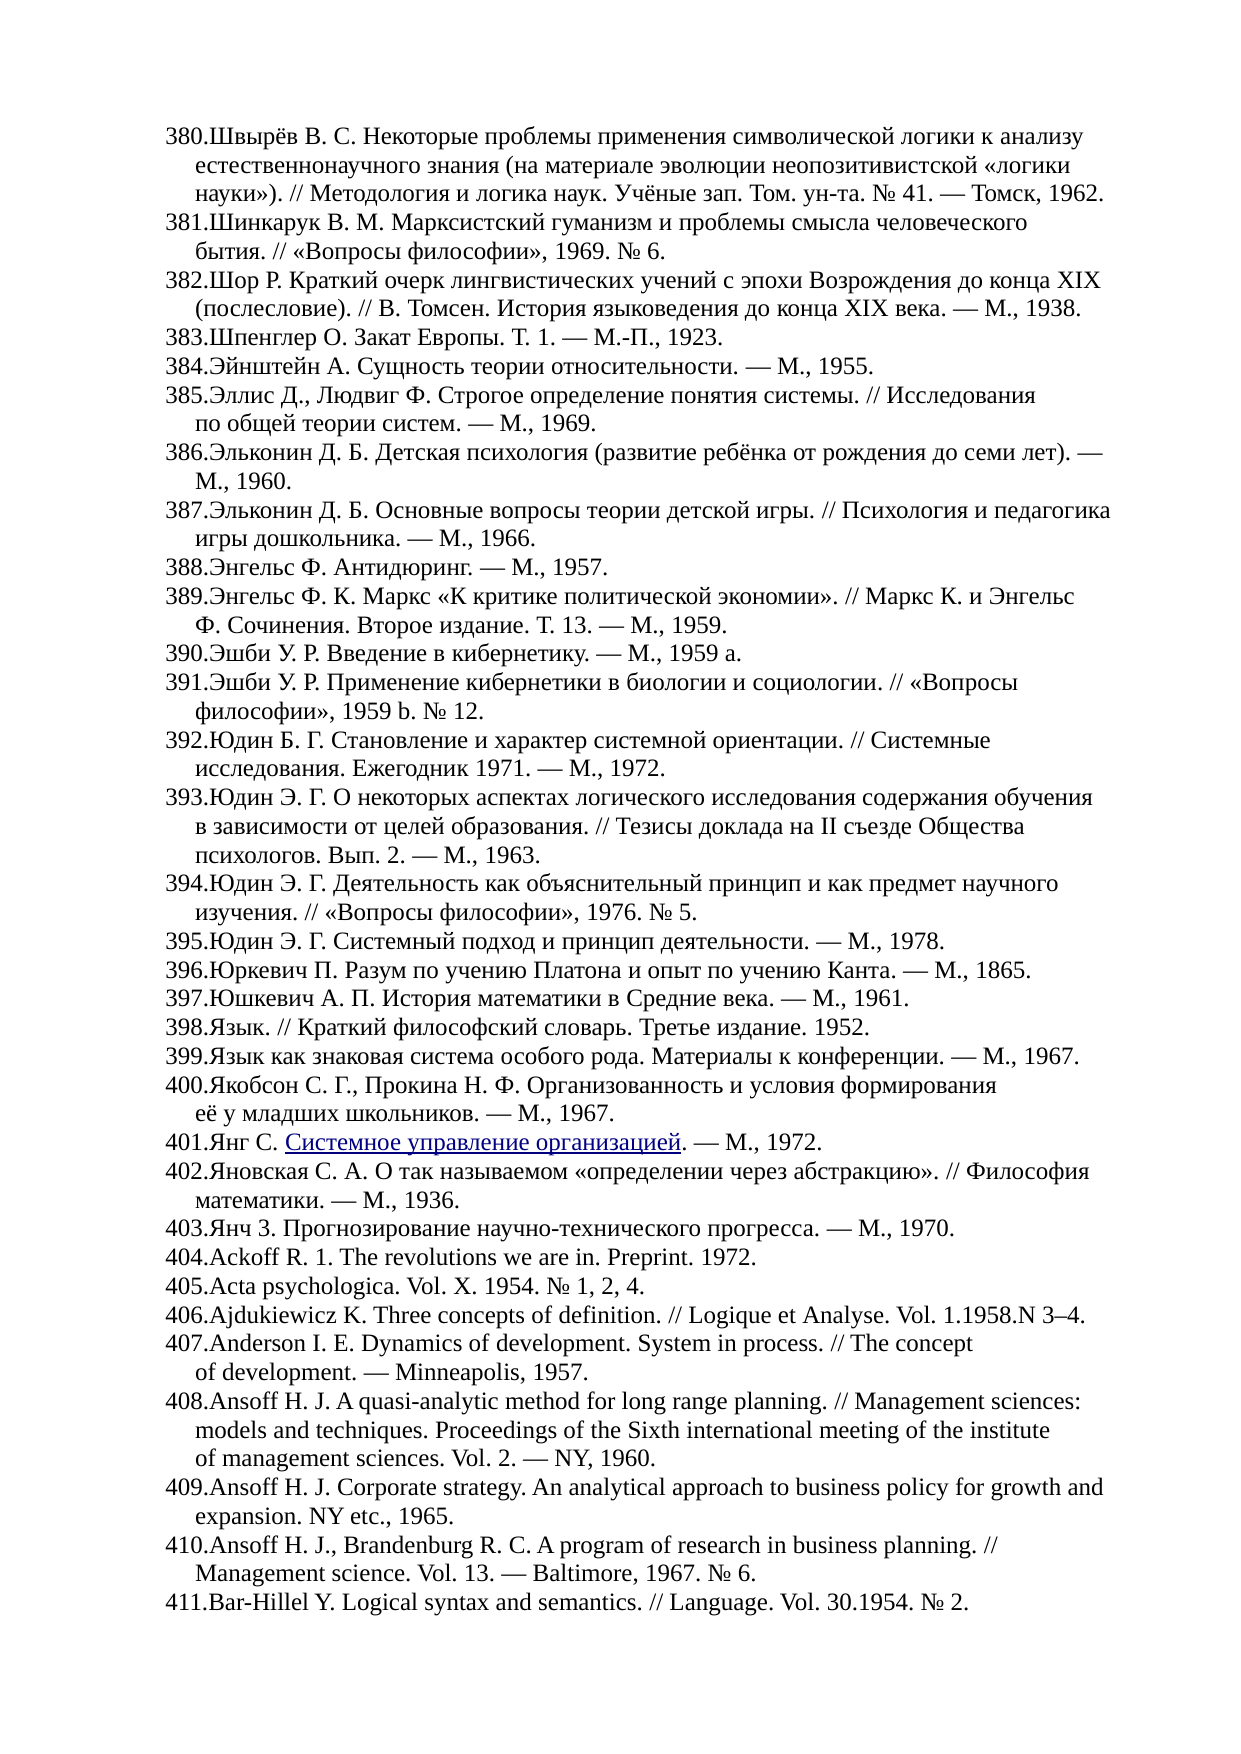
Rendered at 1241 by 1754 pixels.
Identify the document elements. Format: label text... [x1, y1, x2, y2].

table_header I. Работы Г. П. Щедровицкого 1957 a* Щедровицкий Г. П. «Языковое мышление» и его анализ. // Вопросы языкознания. 1957. № 1. (С. 449–465 наст. изд.). b Щедровицкий Г. П., Алексеев Н. Г. О возможных путях исследования мышления как деятельности. // Докл. АПН РСФСР. 1957. № 3; 1958. № 1,4; 1959. № 1,2, 4; 1960. № 2,4, 5,6; 1961. № 4,5; 1962. № 2–6. 1958 a* Щедровицкий Г. П. О некоторых моментах в развитии понятий. // «Вопросы философии», 1958. № 6. (С. 577–589 наст. изд.). b* Щедровицкий Г. П. О строении атрибутивного знания. Сообщения I–VI. // Докл. АПН РСФСР. 1958. № 1,4; 1959. № 1,2, 4; 1960. № 6. (С. 590–630 наст. изд.). 1959 Щедровицкий Г. П., Ладенко И. С. О некоторых принципах генетического исследования мышления. // Тезисы доклада на I съезде Общества психологов. Вып. 1. — М., 1959. 1960 a* Щедровицкий Г. П. К анализу процессов решения задач. // Докл. АПН РСФСР. 1960. № 5. (С. 667–672 наст. изд.). b Щедровицкий Г. П. Опыт анализа сложного рассуждения, содержащего решение математической задачи. (На правах рукописи). — М., 1960. c* Щедровицкий Г. П. и другие. Принцип «параллелизма формы и содержания мышления» и его значение для традиционных логических и психологических исследований. Сообщ. I–IV. // Докл. АПН РСФСР. 1960. № 2,4; 1961. № 4,5. (С. 1–33 наст. изд.). 1961 a Щедровицкий Г. П. О взаимоотношении формальной логики и неопозитивистской «логики науки». // Диалектический материализм и современный позитивизм. — М., 1961. b Щедровицкий Г. П. Технология мышления. // Известия. 1961. № 234. 1962 a* Щедровицкий Г. П. О различии исходных понятий «формальной» и «содержательной» логик. // Методология и логика наук. Учёные зап. Том. ун-та. № 41. — Томск, 1962. (С. 34–49 наст. изд.). b Щедровицкий Г. П. Усвоение мышления и проблемы творческой активности учащихся // О психологических особенностях творческой активности учащихся. Тезисы доклада на межвуз. конф. — М., 1962. с Щедровнцкий Г. П., Якобсон С. Г. К анализу процессов решения простых арифметических задач. Сообщения I–V. // Докл. АПН РСФСР. 1962. № 2–6. 1963 a Щедровицкий Г. П. О месте логики в психолого-педагогических исследованиях. // Тезисы доклада на II съезде Общества психологов. Вып. 2. — М., 1963. b Щедровицкий Г. П. К методологии педагогического исследования игры. // Материалы к симпозиуму. Ротапринт (Библиотека имени В. И. Ленина). — М., 1963. c* Щедровицкий Г. П. Методологические замечания к проблеме происхождения языка. // Науч. докл. высшей школы. Филологические науки. 1963. № 2. (С. 299–316 наст. изд.). d Якобсон С. Г., Щедровицкий Г. П. Логико-психологический анализ способов решения простых арифметических задач. // Тезисы доклада на II съезде Общества психологов. Вып. 2. — М., 1963. 1964 a* Щедровицкий Г. П. Проблемы методологии системного исследования. — М., 1964. (С. 155–196 наст. изд.). b* Щедровицкий Г. П. Игра и «детское общество». // Дошкольное воспитание. 1964. № 4. (С. 673–681 наст. изд.). c* Щедровицкий Г. П. О принципах анализа объективной структуры мыслительной деятельности на основе понятий содержательно-генетической логики. // Вопросы психологии. 1964. № 2. (С. 466–473 наст. изд.). d Щедровицкий Г. П. Место логических и психологических методов в педагогической науке. // «Вопросы философии», 1964. № 7. е Щедровицкий Г. П. О необходимости типологических исследований в психологии и педагогике. // Вопросы активизации мышления и творческой деятельности учащихся. Тезисы доклада на межвуз. конф. — М., 1964. f Щедровицкий Г. П. К характеристике критериев интеллектуального развития ребёнка. // Вопросы психологии. Тезисы доклада на респ. психол. конф. — Киев, 1964. g Щедровицкий Г. П., Костеловский В. А. К анализу средств и процессов познания пространственной формы. Сообщения I–II. // Новые исследования в педагогических науках. Вып. 2,4. — М., 1964–1965. h* Щедровицкий Г. П., Садовский В. Н. К характеристике основных направлений исследования знака в логике; психологии и языкознании. Сообщения I — III. // Новые исследования в педагогических науках, Вып. 2,4, 5. — М., 1964–1965. (С. 515–539 наст. изд.). i Щедровицкий Г. П., Юдин Э. Г. О применении понятия управления в психологических и педагогических исследованиях. // Вопросы активизации мышления и творческой деятельности учащихся. Тезисы доклада на межвуз. конф. — М., 1964. j Щедровицкий Г. П., Якобсон С. Г. Сравнительный логико-психологический анализ способов решения арифметических задач (на укр. языке). // Радяньска школа. 1964. № 6. 1965 a Щедровицкий Г. П. К характеристике наиболее абстрактных направлений методологии структурно-системных исследований. // Проблемы исследования систем и структур. — М., 1965. b Щедровицкий Г. П. Методологические замечания к проблеме типологической классификации языков. // Лингвистическая типология и восточные языки. — М., 1965. c Щедровицкий Г. П. Исследование мышления детей на материале решений простых арифметических задач. // Развитие познавательных и волевых процессов у дошкольников. — М., 1965. d Щедровицкий Г. П. О принципах классификации наиболее абстрактных направлений методологии системно-структурных исследований. // Проблемы исследования систем и структур. — М., 1965. e Лефевр В. А., Щедровицкий Г. П., Юдин Э. Г. «Естественное» и «искусственное» в семиотических системах. // Проблемы исследования систем и структур. Материалы к конференции. — М., 1965. f* Генисаретский О. И., Щедровицкий Г. П. Методологическая картина дизайна. // Программа научн. иссл. лаб. общетеор. иссл. отдела теории и методов худ. констр. ВНИИТЭ. Архив ВНИИТЭ. — М., 1965 (см. Теоретические и методологические исследования в дизайне. Избранные материалы. Ч. I. Труды ВНИИТЭ. Техн. эстетика. Вып. 61. — М., 1990). (С. 317–328 наст. изд.). g* Генисаретский О. И., Щедровицкий Г. П. Дизайн: проблемы исследований. // Программа научн. иссл. лаб. общетеор. иссл. отдела теории и методов худ. констр. ВНИИТЭ. Архив ВНИИТЭ. — М., 1965 (см. Теоретические и методологические исследования в дизайне. Избранные материалы. Ч. I. Труды ВНИИТЭ. Техн. эстетика. Вып. 61. — М., 1990). (С. 329–333 наст. изд.). 1966 a* Щедровицкий Г. П. Об исходных принципах анализа проблемы обучения и развития в рамках теории деятельности. // Обучение и развитие. Материалы к симпозиуму. — М., 1966. (С. 197–227 наст. изд). b* Щедровицкий Г. П. Методологические замечания к педагогическому исследованию игры. // Психология и педагогика игры дошкольника. — М., 1966. (С. 687–715 наст. изд.). c* Щедровицкий Г. П. Заметки о мышлении по схемам двойного знания. // Материалы к симпозиуму по логике науки. — Киев, 1966. (С. 474–476 наст. изд.). d Щедровицкий Г. П. «Естественное» и «искусственное» в развитии речи языка. // Основные проблемы эволюции языка. Материалы Всесоюз. конф. по общ. языкознанию. Ч. 1. Самарканд, 1966. e Щедровицкий Г. П. К анализу исходных принципов и понятий формальной логики. // Философ, иссл.: Труды Болгар, акад. наук. 1966. f Щедровицкий Г. П. О логическом смысле проблемы лингвистических универсалий. // Конф. по проблемам изучения универсальных и ареальных свойств языков. Тезисы доклада — М., 1966. g* Щедровицкий Г. П. О различных планах изучения моделей и моделирования. // Метод моделирования в естествознании. — Тарту, 1966. (С. 631–633 назд. изд.). h* Щедровицкий Г. П. Надежина Р. Г. Развитие детей и проблемы нравственного воспитания. // Обучение и развитие. Материалы к симпозиуму. — М., 1966. (С. 682–686 наст. изд.). i* Щедровицкий Г. П., Юдин Э. Г. Педагогика и социология. Сообщение 1. // Новые исследования в педагогических науках. Вып. 7. — М., 1966. (С. 342–349 наст. изд.). j Shchedrovitzky G. P. Methodological problem; of system research. // General Systems. 1966. Vol. XI. (Перевод работы 1964 a). k Лефевр В. А., Щедровицкий Г. П., Юдин З. Г. Анализ связей управления в социальных структурах и деятельности. (Место публикации не установлено). 1966. i* Щедровицкий Г. П. Дизайн и его наука: «художественное конструирование» — сегодня, а что дальше? // Научный отчёт по теме 0047 [1]. ВНИИТЭ. — М., 1966 (см. Теоретические и методологические исследования в дизайне. Избранные материалы. Ч. I. Труды ВНИИТЭ. Техн. эстетика. Вып. 61. — М., 1990). (С. 334–341 наст. изд.). 1967 a Щедровицкий Г. П. О методе семиотического исследования знаковых систем. // Семиотика и восточные языки. — М., 1967. b* Щедровицкий Г. П. О специфических характеристиках логико-методологического исследования науки. // Проблемы исследования структуры науки. — Новосибирск, 1967. (С 350–359 наст. изд.). c* Щедровицкий Г. П. Что значит рассматривать язык как знаковую систему? // Материалы к конференции «Язык как знаковая система особого рода». — М., 1967. (С. 540–544 наст. изд.). d Щедровицкий Г. П., Дубровский В. Я. Научное исследование в системе «методологической работы». // Проблемы исследования структуры науки. — Новосибирск, 1967. e Щедровицкий Г. П., Розин В. М. Концепция лингвистической относительности Б. Л. Уорфа и проблемы исследования «языкового мышления». // Семиотика и восточные языки М., 1967. f Schedrovitsky G. P. Concerning the analysis of initial hriniciples and conceptions of formal logic. // Systematics. Vol. 5.1967. № 2. (Перевод работы 1966 е). g* Лефевр В. А., Щедровицкий Г. П., Юдин 3. Г. «Естественное» и «искусственное» в семиотических системах. // Семиотика и восточные языки. — М., 1967. (С. 50–56 наст. из/].). 1968 a Щедровицкий Г. П. Система педагогических исследований (методологический анализ). // Педагогика и логика. — М., 1968. b Щедровицкий Г. П. К анализу структуры, оснований и метода эвристики. // IV Всесоюз. симпозиум по кибернетике. Материалы симпозиума. Тбилиси, 1968. с Щедровицкий Г. П. Модели новых фактов для логики. // «Вопросы философии», 1968. № 4. d Schedrovitsky G. P. Concerning the analysis of initial hriniciples and conceptions of formal logic. // General Systems. Vol. XIII. 1 968. (Перевод работы 1966 е). е Scedrovickij G. P. Methodologische Bemerkungen zum Problem einer typologischen Klassifikation der Sprachen. // Linguistics. 1968. № 42. (Перевод работы 1965 b). f* Щедровицкий Г. П. Лингвистика, психолингвистика, теория деятельности. // Теория речевой деятельности. — М., 1968. (С. 360–366 наст. изд.). 1969 a* Щедровицкий Г. П. Проблема объекта в системном проектировании. // Вторая Всесоюз. конференция по технической кибернетике. Тезисы доклада — М., 1969. (С. 399–400 наст. изд.). b Щедровицкий Г. П. Методологический смысл проблемы лингвистических универсалий. // Языковые универсалии и лингвистическая типология. — М., 1969. 1970 Щедровицкий Г. П. О системе педагогических исследований (методологический анализ). // Оптимизация процессов обучения в высшей и средней школе. Душанбе, 1970. 1971 a Щедровицкий Г. П. Значения как конструктивные компоненты знака. // Вопросы семантики. Тезисы доклада — М., 1971. b Щедровицкий Г. П. Человек и деятельность в инженерно-психологических исследованиях. // Проблемы инженерной психологии. Вып. 1. — М., 1971. с Щедровицкий Г. П. Понимание как компонента исследования знака. // Вопросы семантики. Тезисы доклада — М., 1971. d Щедровицкий Г. П. О типах знаний, получаемых при описании сложного объекта, объединяющего «парадигматику» и «синтагматику». // Актуальные проблемы лексикологии. Докл. лингвист, конф. Ч. 1. Томск. 1971. e Щедровицкий Г. П. «Логическое» и «лингвистическое» в знаках (к характеристик е материал а терминологической работы). // Семиотические проблемы языков науки, терминологии и информатики. Ч. 1. — М., 1971. f Щедровицкий Г. П. К проблеме существования терминов в тексте и в парадигматических системах. // Семиотические проблемы языков науки, терминологии и информатики. Ч. 2. — М., 1971. g Щедровицкий Г. П. Значения и знания. // Актуальные проблемы лексикологии. Тезисы доклада Ч. 2. — Новосибирск, 1971. h Щедровицкий Г. П. Деятельность и понятие деятельности. // Материалы IV Всесоюз. съезда Общества психологов. Тбилиси, 1971. i Schedrovitsky G. P. Configuration as a method of construction of complex knowledge. // Systematics. Vol. 8.1971. № 4. j Щедровицкий Г. П. Проблема соотношения логических и психологических исследований мышления в истории советской психологии. // Материалы IV Всесоюз. съезда Общества психологов. Тбилиси, 1971. 1972 a Щедровицкий Г. П. Цели и продукты терминологической работы (методологические заметки о процессах становления терминологической деятельности). // Актуальные проблемы лексикологии. — Новосибирск, 1972. b Stschedrowitzky G. P. Die Struktur des Zeichens: Sinn und Bedeutung. // Ideen des exakten Wissens. Wissenschaft und Technik in der Sowjetunion. 1972. № 12. 1973 a* Щедровицкий Г. П. Системно-структурный подход в анализе и описании эволюции мышления. // Мышление и общение. Материалы Всесоюз. симпозиума. Алма-Ата, 1973. (С. 477–480 наст. изд.). b Щедровицкий Г. П. Структура знака: смыслы и значения. // Проблемы лексикологии. — Минск, 1973. c Щедровицкий Г. П., Дубровский В. Я. Проблема объекта в системном проектировании. // Методология исследования проектной деятельности. Тез. сообщ. Всесоюз. науч. конф. «Автоматизация проектирования как комплексная проблема совершенствования проектного дела в стране». Сб. 2. — М., 1973. d Щедрювицкий Г. П., Надежина Р. Г. О двух типах отношений руководств а в групповой деятельности детей. // Вопросы психологии. 1973. № 5. е Щедровицкий Г. П., Якобсон С. Г. Заметки к определению понятий «мышление» и «понимание». // Мышление и общение. Материалы Всесоюз. симпоз. Алма-Ата, 1973. 1974 a* Щедровицкий Г. П. Смысл и значение. // Проблемы семантики. — М., 1974. (С. 545–576 наст. изд.). b* Щедровицкий Г. П. Системное движение и перспективы развития системно-структурной методологии. Обнинск, 1974. (С. 57–88 наст. изд). с* Щедровицкий Г. П. Два понятия системы. // Труды XIII Межд. Конгресса по истории науки и техники. Т. 1а. — М., 1974. (С. 228–232 наст. изд). d Щедровицкий Г. П. Коммуникация, деятельность, рефлексия. // Исследование речемыслительной деятельности. Алма-Ата, 1974. e Щедровицкий ГЛ. Логико-психологический анализ процедур и способов решения простых арифметических задач. // Психолого-педагогические проблемы обучения и развития. Душанбе, 1974. 1975 a* Щедровицкий Г. П. Автоматизация проектирования и задачи развития проектировочной деятельности. // Разработка и внедрение автоматизированных систем в проектировании (теория и методология). — М., 1975. (С. 401–436 наст. изд.). b* Щедровицкий Г. П. Проблема исторического развития мышления. // Генетические и социальные проблемы интеллектуальной деятельности. Алма-Ата, 1975. (С. 496–514 наст. изд.). а* Щедровицкий Г. П. Исходные представления и категориальные средства теории деятельности (Приложение I к 1975 а’). (С. 233–280 наст. изд.). а* Щедровицкий Г. П. Общая идея метода восхождения от абстрактного к конкретному (Приложение II к 1975 а’). e* Щедровицкий Г. П. Категории «процесс — механизм» в контексте исследования развития (Приложение III к 1975 а»). f* Щедровицкий Г. П. Генетическое восхождение (Приложение IV к 1975 а’). 1976 Щедровицкий Г. П. Проблемы построения системной теории сложного «популятивного» объекта. // Системные исследования. Ежегодник 1975. — М., 1976. 1977 a Щедровицкий Г. П., Щедровицкий П. Г. Проблематизация и проблемы в процессах программирования решения задач. // Логика научного поиска. Тезисы доклада Свердловск, 1977. 1978 a Щедровицкий Г. П. Методологический подход как средство объединения знаний из разных научных предметов. // Методологические аспекты взаимодействия общественных, естественных и технических наук. Тез докл. М. — Обниск, 1978. b Аросьев Д. Л., Астахов В. И., Щедровицкий Г. П. Средства и методы проектирования годичного цикла спортивной подготовки. Макет учебно-деловой игры. // Отчёт КНГ МОГИФК по теме № 05–139–21.1978. 1979 a Щедровицкий Г. П. Комплексная организация научно-исследовательских работ как социотехническая систем а. // Комплексный подход к научному поиску: проблемы и перспективы. Ч. 2. — Свердловск, 1979. b Поливанова С. Б., Щедровицкий Г. П. Методологическая организация мышления и деятельности как условие и средство комплексной организации НИР. // Комплексный подход к научному поиску: Проблемы и перспективы. Ч. 2. — Свердловск, 1979. 1981 a* Щедровицкий Г. П. Принципы и общая схема методологической организации системно-структурных исследований и разработок. // Системные исследования: Методологические проблемы. Ежегодник 1981. — М., 1981. (С. 88–114 наст. изд.). b Щедровицкий Г. П. О двух способах структурно-системного представления объектов. // Машинные методы обнаружения закономерностей. Рига, 1981. 1982 Shchedrovitsky C. P. Methodological organization of systems-structural research and development: principles and general scheme. // General Systems. Vol. XXVII. 1982. (Перевод работы 1981 a*). 1983 a Щедровицкий Г. П. Организационно-деятельностная игра как новая форма организации коллективной мыследеятельности. // Методы исследования, диагностики и развития международных трудовых коллективов. — М., 1983. b Щедровицкий Г. П. Системо-деятельностный подход в анализе и оценке места и функций естественнонаучных картин мира в современном мировоззрении. // Научная картина мира как компонент современного мировоззрения. Материалы симпозиума. М. — Обнинск, 1983. с* Щедровицкий Г. П., Котельников С. И. Организационно-деятельностная игра как новая форма организации и метод развития коллективной мыследеятельности. // Нововведения в организациях. Труды семинара. ВНИИ системных исследований. — М., 1983. (С. 115–142 наст. изд.). 1984 Щедровицкий Г. П. Синтез знаний: проблемы и методы. // На пути к теории научного знания. — М., 1984. (С. 634–666 наст. изд.). 1985 a Ойзерман М. Т., Рац М. В., Щедровицкий Г. П. Научные и практические вопросы создания проектов, эффективно реализуемых с точки зрения инженерных изысканий. // Проблемы методологии и технологии инженерных изысканий. — М., 1985. b Наградова Е. Я., Щедровицкий Г. П. Категории сложности изыскательных работ как объект исследований с системо-деятельностной точки зрения. // Проблемы методологии и технологии инженерных изысканий. — М., 1985. с Shchedrovitsky C. P. Methodological organization of systems-structural research and development: principles and general scheme. // Systems Research, II. Methodological Problems. 1985. (Перевод работы 1981 a*). 1987 a* Щедровицкий Г. П. Схема мыследеятельности — системно-структурное строение, смысл и содержание. // Системные исследования. Методологические проблемы. Ежегодник 1986. — М., 1 987. (С. 281–298 наст. изд.). b Щедровицкий Г. П. Методологический подход как средство объединения знаний из разных научных предметов. // Методологические аспекты взаимодействия общественных, естественных и технических наук. Тезисы доклада и выст. Ч. I–II. М. — Обнинск, 1987. 1991 Щедровицкий Г. П. Методологический смысл оппозиции натуралистического и системо-деятельностного подходов. // «Вопросы методологии». 1991. № 2. (С. 143–154 наст. изд.). II. Работы других авторов Автоматизация в проектировании. — М., 1972. Акофф Р. Л. О природе систем. // Изв. АН СССР. Техн. кибернетика. 1971. № 3. Акофф Р. Л. Планирование в больших экономических системах. — М., 1972. Акофф Р. Искусство решения проблем. — М., 1982. Акофф Р. Планирование будущего корпорации. — М., 1985. Алексеев И. С. Возможная модель структуры физического знания. // Проблемы истории и методологии научного познания. — М., 1974 а. Алексеев И. С. Принцип детерминизма и физическая картина реальности. // Философия и естествознание. — М., 1974 b. Алексеев Н. Г. Проблема управления мыслительной деятельностью при решении алгебраических задач и их классификация. // Вопросы активизации мышления и творческой деятельности учащихся. Тезисы докладов на межвузовской конференции. — М., 1964. Алексеев Н. Г. Формирование осознанного решения учебной задачи. // Педагогика и логика. — М., 1968. Алексеев Н. Г., Москаева А. С. О некоторых психологических проблемах при решении текстовых задач. // Психологія навчання і виховання. Тезисы докладов на республиканской психологической конференции. — Киев, 1964. Аристотель. Метафизика. М, 1937 а. Аристотель. О душе. — М., 1937 b. Аристотель. Физика. — М., 1937 с. Аристотель. Аналитики. — М., 1952. Аристотель. Сочинения. В 4-х т. — М., 1978. Асмус В. Ф. Логика. — М., 1947. Асмус В. Ф. Шарль Серрюс и логика отношений. // Ш. Серрюс. Опыт исследования значения логики. — М., 1948. Афанасьев В. Г. Научное руководство социальными процессами. // Коммунист. 1965. № 12. Афанасьев В. Г. Об интенсификации развития социалистического общества (проблемы взаимодействия науки, техники и управления). — М., 1969. Ахманов А. С. Формы мысли и законы формальной логики. К вопросу о предмете формальной логики. // Вопросы логики. — М., 1955. Ахманов А. С. Логическое учение Аристотеля. — М., 1960. Бакрадзе К. Логика. Тбилиси, 1951. Беккер Г., Босков А. Современная социологическая теория. — М., 1962. Бернштейн Н. А. Некоторые назревающие проблемы регуляции двигательных актов. // Вопросы психологии. 1957. № 6. Вир Ст. Кибернетика и управление производством. — М., 1963. Блауберг И. В., Садовский В. Н., Юдин Э. Г. Системный подход: предпосылки, проблемы, трудности. — М., 1969. Блауберг И. В., Юдин Э. Г. Становление и сущность системного подхода. — М., 1973. Богданов А. А. Всеобщая организационная наука (тектология). В 3-х т. Восьмое издание. Москва-Берлин, 1925–1929. Большие системы: теория, методология, моделирование. — М., 1971. Больцман Л. Лекции по кинетической теории газов. — М., 1956. Борджану К. О научном характере понятия прогресса. // Проблемы философии. — М., 1960. Бродский И. Н., Серебрянников О. Ф. О характере современной формальной логики II Вопросы философии. 1964. № 2. Бутлеров A. M. Альдегиды, кетоны и нитропроизводные жирного ряда. Специальный куре органической химии. 1875. Ветров А. А. Математическая логика и современная формальная логика. // «Вопросы философии», 1964. № 2. Вико Дж. Основания новой науки об общей природе наций. — Л., 1940. Виндельбанд В. Принципы логики. // Логика. Вып. 1. М, 1913. Винер Н. Кибернетика. — М., 1958. Витгенштейн Л. Логико-философский трактат. — М., 1959. Войшвилло Е. К. К вопросу о предмете логики. // Вопросы логики. — М., 1955. Волков Г. Н. Социология науки. Социологические очерки научно-технической деятельности. — М., 1968. Волков Г. Научно-техническая революция: естествознание и обществоведение. // Правда. 1973, 25 февр. Восхождение от абстрактного к конкретному. // Филее, энцикл. Т. 1. — М., 1960. Выготский Л. С. Мышление и речь. Психологические исследования. — М.-Л., 1934. Выготский Л. С. Избранные психологические исследования. — М., 1956. Выготский Л. С. Развитие высших психических функций. — М., 1960. Галилей Г. Беседы и математические доказательства… // Сочинения. Т. 1. — М.-Л., 1934. Галилей Г. Диалог о двух главных системах мира — птоломеевой и коперниковой. — М.-Л., 1948. Гальперин П. Я., Талызина Н. Ф. Формирование начальных геометрических понятий на основе организованного действия учащихся. // Вопросы психологии. 1957. № 1. Гвишиани Д. М. Управление — прежде всего наука. // Известия, 1963, № 118. Гвишиани Д. М. Предисловие. // Дейнеко О. А. Методологические проблемы науки управления производством. — М., 1971. Гвишиани Д. М. Организация и управление. — М., 1972. Гвишиани Д. М., Каменицер С. Е. Научно организовать труд по управлению производством. // Социалистический труд. 1965. № 2. Гвишиани Д. М., Лисичкин В. А. Системы прогнозирования в планировании и управлении научными исследованиями и разработками. — М., 1969. Гегель Г. В. Ф. Энциклопедия философских наук. Ч. 1. Логика. // Сочинения. Т. 1. — М., 1934. Гегель Г. В. Ф. Наука логики. // Сочинения. Т. 5–6. — М., 1937. Гейтинг А. Обзор исследований по основаниям математики. — М., 1936. Гелернтер Г. А., Рочестер Н. Интеллектуальное поведение машин, решающих задачи. // Психология мышления. — М., 1965. Генисаретский О. И. Специфические черты объектов системного исследования. // Проблемы исследования систем и структур. — М., 1965. Генисаретский О. И. Логический смысл моделей и моделирования. // Метод моделирования в естествознании. Тезисы доклада и выступлений на симпоз. — Тарту, 1966 а. Генисаретский О. И. Проблема смысла в содержательно-генетической логике. // Методология и логика науки. — М., 1966 b. Генисаретский О. И. Понятие о деятельности. Деятельность проектирования. // дизайн в сфере проектирования. Методологическое исследование. Т. 1. Архив ВНИИТЭ. № 470.1967. Генисаретский О. И. Опыт моделирования представляющей и рефлектирующей способностей сознания. // Всесоюзный симпозиум по кибернетике. Тбилиси, 1968. Генисаретский О. И. Опыт методологического конструирования общественных систем. // Моделирование социальных процессов. — М., 1970. Генисаретский О. И. Методологическая организация системной деятельности. // Разработка и внедрение автоматизированных систем в проектировании (теория и методология). — М., 1975. Гердер И. Г. Трактат о происхождении языка. // Гердер И. Г. Избранные сочинения. — М.-Л., 1959. Гессе Г. Игра в бисер. — М., 1969. Гилберт Д. Основания геометрии. — М., 1948. Гилберт Д., Аккерман В. Основы теоретической логики. — М., 1947. Глушков В. М. Построение автоматизированных систем управления. // Актуальные проблемы управления. — М., 1972. Гоббс Т. Избранные произведения. В 2-х т. — М., 1965. Головнях В. В. Комплексирование оптимизационных, имитационных и логико-лингвистических моделей в автоматизированных системах управления летательным аппаратом. // Вопросы кибернетики. Вып. 121. — М., 1986. Горохов В. Г. Методологический анализ системотехники. — М., 1982 а. Горохов В. Г. Современные комплексные научно-технические дисциплины. // «Вопросы философии», 1982 b. № 7. Гослинг Б. Проектирование систем. // Перевод № 567 ГКРЭ СССР. 1964. Греневский Т. Кибернетика без математики. — М., 1964. Григорьев Э. П. Проектный метод прогнозирования и его использование при формировании бытовой предметной среды. // Проблемы прогнозирования материально-предметной среды Труды ВНИИТЭ. Техн. эстетика. Вып. 2. — М., 1972. Гропп P. O. К вопросу о марксистской диалектической логике как системе категорий. // «Вопросы философии», 1959. № 1. Грушин Б. А. Логические и исторические приёмы исследования в «Капитале» К. Маркса. // Вопросы философия. 1955. № 4. Грушин Б. А. О приёмах и способах воспроизведения в мышлении исторических процессов развития. // Канд. диссертация. МГУ, 1957. Грушин Б. А. Маркс и современные методы исторического исследования. // «Вопросы философии», 1958. № 3. Грушин Б. А. Очерки логики исторического исследования. — М., 1961. Грушин Б. А. Процесс развития (логическая характеристика категории в свете задач исторической науки). // Проблемы методологии и логики наук. — Томск, 1962. Гуд Г. Х., Макол Р. Э. Системотехника: введение в проектирование больших систем. — М., 1962. Гудожник Г. С. Научно-технический прогресс: сущность, основные тенденции. — М., 1970. Гуковский М. А. Механика Леонардо да Винчи. — М.-Л., 1947. Гуссерль Э. Пролегомены к чистой логике. // Гуссерль Э. Логические исследования. Ч. 1. — СПб., 1909. Гущин Ю. Ф., Дубровский В. Я, ЩедровицкийЛ. П. К понятию «системное проектирование». // Большие информационно-управляющие системы. — М., 1969. Гущин Ю. Ф., Дубровский В. Я., Щедровицкий Л. П. О методических принципах инженерно-психологического проектирования. // Проблемы инженерной психологии. Вып. 1. — М., 1971. Гэлбрейт Дж. Новое индустриальное общество. — М., 1969. Дворецкий И. Х. Древнегреческо-русский словарь. — М., 1958. Дейнеко О. А. Методологические проблемы науки управления производством. — М., 1971. Джемпер М. Понятие массы в классической и современной физике. — М., 1967. Джонсон Ф. и другие. Системы и руководство (теория систем и руководство системами). — М., 1971. Дизайн в сфере проектирования. Методологическое исследование. Т. 1 / Под ред. Г. П. Щедровицкого и О. И. Генисаретского. // Архив ВНИИТЭ. № 470.1967. Диксон Дж. Проектирование систем: изобретательство, анализ и принятие решений. — М., 1969. Дубовская В. И. К вопросу о связях теории с компонентами учебной деятельности. // Проблемы исследования систем и структур. Материалы к конференции. — М., 1965. Дубровский В. Я. О природе и основаниях эффективности эвристических методов. // IV Всесоюзный симпозиум по кибернетике, (материалы симпозиума). Тбилиси, 1968. Дубровский В. Я. К проблеме распределения функций в системах «человек — машина». // Большие информационно-управляющие системы. — М., 1969. Дубровский В. Я. Об одной модели деятельности проектирования. // Проблемы инженерной психология. Вып. 1. — М., 1971 а. Дубровский В. Я. Проблема знаний в инженерно-психологическом проектировании. // Проблемы инженерной психологии. Вып. 1. — М., 1971 b. Дубровский В. Я., Щедровицкий Л. П. Проблема распределения функции в системах «человек — машина». // Инженерно-психологическое проектирование. Вып. 1. — М., 1970 а. Дубровский В. Я., Щедровицкий Л. П. Инженерная психология и развитие системного проектирования. // Инженерно-психологическое проектирование. Вып. 2. — М., 1970 b. Дубровский В. Я., Щедровицкий Л. П. Проблемы системного инженерно-психологического проектирования. — М., 1971 а. Дубровский В. Я., Щедровицкий Л. П. Социальное назначение инженерной психологии. // Проблемы инженерной психологии. Вып. 1. — М., 1971 b. Дубровский В. Я., Щедровицкий Л. П. Концепция машинизации проектирования как вида мыслительной деятельности. // Методология исследования проектной деятельности. Всесоюз. науч. конф. «Автоматизация проектирования как комплексная проблема совершенствования проектного дела в стране». Сб. 2. — М., 1973. Дубровский В. Я., Щедровицкий Л. П. Проблемы модификации в системном проектировании. // Разработка и внедрение автоматизированных систем в проектировании (теория и методология). — М., 1975. Дынин Б. С. К вопросу о характере проблем методологии. // Философия, методология, наука. — М., 1972. Евенко Л. И. Системный анализ — инструмент обоснования управленческих решений. // США: экономика, политика, идеология. 1970. № 8. Ельмслев Л. Пролегомены к теории языка. // Новое в лингвистике. Вып. 1. — М., 1960. Емельянов С. В. Современные проблемы научного управления. // Цикл лекций о со временных методах планирования и управления народным хозяйством. — М., 1970. Емельянов С. В. Организационные системы управления: принципы построения структурных схем. // Актуальные проблемы управления. — М., 1972. Епископосов Г. Л. Техника и социология. — М., 1967. Жимерин Д. Г. Проблемы автоматизации управления. // Автоматизированные системы управления. — М., 1972. Жолковский А. К. Предисловие. // Машинный перевод и прикладная лингвистика. 1964. № 8. Жолковский А. К. и другие. О принципиальном использовании смысла при машинном переводе. // Труды Института точной механики и вычислительной техники. Машинный перевод — 1961. Вып. 2. — М., 1961. Жолковский А. К., Мельчук И. А. К построению действующей модели языка «Смысл-текст». // Машинный перевод и прикладная лингвистика. 1969. № 11. Заде Л., Дезоер Ч. Теория линейных систем. — М., 1970. Замошкин Ю. А. Психологическое направление в современной буржуазной социологии. — М., 1958. ЗигвартХ. Учение о суждении, понятии и выводе. // Зигварт X. Логика. Т. 1. — СПб., 1908 а. ЗигвартХ. Учение о методе. // Зигварт X. Логика. Т. 2. Вып. 1. — СПб., 1908 b. Зиновьев А. А. Восхождение от абстрактного к конкретному (на материале «Капитала» К. Маркса). // Канд. диссертация. — М., 1954. Зиновьев А. А. Логическое строение знаний о связях. // Логические исследования. — М., 1959 а. Зиновьев А. А. Следование как свойство высказываний о связях. // Науч. докл. высшей школы. Философские науки. 1959 b. № 3. Зиновьев А. А. 06 одной программе исследования мышления. // Докл. АПН РСФСР. 1959 с. № 2. Зиновьев А. А. О логической природе восхождения от абстрактного к конкретному. // Филос. энцикл. Т. 1. — М., 1960 а. Зиновьев А. А. К вопросу о методе исследования знаний (высказывания о связях). // Докл. АПН РСФСР. 1960 b. № 3. Зиновьев А. А. К определению понятия связи. // «Вопросы философии», 1960 с. № 8. Зиновьев А. А. Логика высказываний и теория вывода. — М., 1962. Зиновьев А. А. Об основных понятиях и принципах логики науки. // Логическая структура научного знания. — М., 1965. Зиновьев А. А., Ревзин И. И. Логическая модель как средство научного исследования. // «Вопросы философии», 1960. № 1. Зинченко А. П. Игра. В Харькове проведён экспертный семинар по теме «Учебно-воспитательный процесс в ВУЗе». // Архитектура. Приложение к «Строительной газете» от 25 апреля 1982. Зинченко А. П. Игровая форма межпрофессионального обсуждения градостроительных проблем. // Строительство и архитектура. 1983. № 8. Зинченко П. И. Проблема непроизвольного запоминания. // Научные записки Харьковского государственного педагогического института иностранных языков. Т. 1.1939. Ильенков Э. В. Диалектика абстрактного и конкретного в «Капитале» К. Маркса. — М., 1960. Ильенков Э. В. Предмет логики как науки в новой философии. // «Вопросы философии», 1965. № 5. Ильенков Э. В. К истории вопроса о предмете логики как науки. // «Вопросы философии», 1966. № 2. Ильенков Э. В. Идеальное. // Филос. энцикл. Т. 2. — М., 1962. Исследования по общей теории систем. — М., 1969. Калман Р. и другие. Математическая теория систем. — М., 1971. Кант И. Критика чистого разума. — СПб., 1907. Кант И. Логика. — СПб., 1915. Кантор Г. Учение о множествах. // Новые идеи в математике. Сб. 6. — СПб., 1914. Квейд Э. Анализ сложных систем (методология анализа при подготовке военных решений). — М., 1969. Кибернетический сборник. Вып. 1. — М., 1960. Клини С. К. Введение в метаматематику. — М., 1957. Климовская Г. И. Опыт псевдогенетического поиска языковых универсалий. // Языковые универсалии и лингвистическая типология М., 1969. Клир Дж. Абстрактное понятие системы как методологическое средство. // Исследования по общей теории систем. — М., 1969. Комплексный подход к научному поиску: проблемы и перспективы. В 2-х ч. — Свердловск, 1979. Кон И. С. О понятии исторического прогресса. // Проблемы развития в природе и обществе. — М.-Л., 1958. Кон И. С. Прогресс общественный. // Филос. энцикл. Т. 4. — М., 1967. Кондильяк Э. Б. Трактат о системах. — М., 1938. Кондорсэ Ж. А. Эскиз исторической картины прогресса человеческого разума. — М., 1936. Кондрашов И. А. К вопросу о происхождении языка. // Вопросы языкознания в свете трудов И. В. Сталина. — М., 1950. Копнин П. В., Крымский С. Б. Заметки о логике современной и традиционной. // «Вопросы философии», 1965, № 7. Коссериу Э. Синхрония, диахрония и история//Новое в лингвистике. Вып. III. — M., 1963. Косыгин Ю. А. Методологические вопросы системных исследований в геологии. // Геотектоника. 1970. № 2. Котарбиньский Т. Избранные произведения. — М., 1963. Кремянский В. И. Некоторые особенности организмов как «систем» с точки зрения физики, кибернетики и биологии. // «Вопросы философии», 1958. № 8. Кузьмин В. П. Принцип системности в теории и методологии К. Маркса. — М., 1976. Кузнецов Б. Г. Беседы по теории относительности. — М., 1960. Курс для высшего управленческого персонала. — М., 1970. Кутта Ф. Человек. Труд. Техника. — М., 1970. Кутюра Л. Философские принципы математики. — СПб., 1913. Куффиньяль Л. Кибернетика — искусство управления. // Наука и человечество 1963. — М., 1963. Ладенко И. С. Об отношении эквивалентности и его роли в некоторых процессах мышления. // Докл. АПН РСФСР. 1958 а. № 1. Ладенко И. С. О процессах мышления, связанных с установлением отношения эквивалентности. // Докл. АПН РСФСР. 1958 b. № 2. Ладенко И. С. Проблемы обоснования математики и логической эмпиризм. // Диалектический материализм и современный позитивизм. — М., 1961. Лакатос И. Доказательства и опровержения. Как доказываются теоремы. — М., 1967. Ланге О. Целое и развитие в свете кибернетики. // Исследования по общей теории систем. — М., 1969. Лапин И. И., Пригожин А. И. «Социальные инновации» — новое направление в организационной психологии на Западе. // Психологический журнал. Т. 3.1982. № 5. Лейбниц Г. Новые опыты о человеческом разуме. — М.-Л., 1936. Лекторский В. А., Садовский В. Н. О принципах исследования систем (в связи с общей теорией систем Л. Берталанфи). // «Вопросы философии», 1960. № 8. Лекторский В. А. и другие. История предмета философии. // Филос. энцикл. Т. 5. — М., 1970. Ленин В. И. Философские тетради. // ПСС. Четвёртое издание. Т. 38. — М., 1958. Ленин В. И. Материализм и эмпириокритицизм. // ПСС. Т. 18.. — М., 1961 Ленин В. И. Империализм, как высшая стадия капитализма. // ПСС. Т. 27. — М., 1962 Леонтьев А. А. Психолингвистика. — Л., 1967. Леонтьев А. А. Язык, речь, речевая деятельность. — М., 1969. Леонтьев А. Н. Психологические основы дошкольной игры. // Проблемы развития психики. — М., 1959. Леонтьев А. Н. Проблемы развития психики. — М., 1959. Леонтьев А. Н. О некоторых перспективных проблемах советской психологии. // Вопросы психологии. 1967. № 6. Леонтьев А. Н. Автоматизация и человек. // Психологические исследования. Вып. 2. — М., 1970. Лефевр В. А. О способах представления объектов как систем. // Тезисы доклада симп. «Логика научного исследования» и семинара логиков. — Киев, 1962. Лефевр В. А. О различии «процесса решения» и «способа решения» задач. // Тезисы доклада на II съезде Общества психологов. — М., 1963. Лефевр В. А. О самоорганизующихся и саморефлексивных системах и их исследовании. // Проблемы исследования систем и структур. — М., 1965. Лефевр В. А. Конфликтующие структуры. — М., 1967. Лефевр В. А. О способах представления объектов как систем. // Философские проблемы современного естествознания. Вып. 14. — Киев, 1969. Лефевр В. А. Системы, нарисованные на системах. // Системный метод и современная наука. Вып. 1. — Новосибирск, 1970. Лефевр В. А., Дубовская В. И. Способ решения задач как содержание обучения. // Новые исследования в педагогических науках». Вып. 4. — М., 1965. Лисицин В. Н., Попов Г. Х. О науке управления. // Плановое хозяйство. 1968. № 3. Логика научного поиска (тезисы доклада к Всесоюз. симп.). Ч. 1. — Свердловск, 1977. Логические исследования. — М., 1959. Локк Дж. Избранные философские произведения. Т. 1. — М., 1960. Ломов Б. Ф. Человек и техника. — М., 1966. Лосев А. Ф. Платон. // Филос. энцикл. Т. 4. — М., 1967. Луканин Р. К., Касымжанов А. Х. Об исходных моментах проблемы взаимоотношения диалектики и формальной логики. // Актуальные проблемы диалектической логики (мат. Всесоюз. симп. по диалектической логике). Алма-ата, 1971. Лукасевич Я. Аристотелевская силлогистика с точки зрения современной формальной логики. — М., 1959. Любищев А. А. Значение и будущее систематики. // Природа. 1971. № 2. Маковельский А. О. История логики. — М., 1967. Максвелл Дж. К. Избранные сочинения по теории электромагнитного поля. — М., 1938. Мамардашвили М. К. Процесс анализа и синтеза. // «Вопросы философии», 1958. № 2. Мамардашвили М. К. Некоторые вопросы исследования истории философии как истории познания. // «Вопросы философии», 1959. №: 12. Мамардашвипи М. К. Формы и содержание мышления (к критике гегелевского учения о формах познания). — М., 1968 а. Мамардашвили М. К. Анализ сознания в работах К. Маркса. // «Вопросы философии», 1968 b. № 6. Марков И. Б. Научно-техническая революция: анализ, перспективы, последствия. — М., 1971. Маркс К. К критике политической экономии. — М., 1952. Маркс К. Капитал. Т. 1. — М., 1955 а. Маркс К. Тезисы о Фейербахе. // Маркс К. и Энгельс Ф. Сочинения. Второе издание. Т. З. — М., 1955 b. Маркс К. Экономическо-философские рукописи 1884 года. // Маркс К. и Энгельс Ф. Из ранних произведений. — М., 1956. Маркс К. Теории прибавочной стоимости (IV том «Капитала»). // Маркс К. и Энгельс Ф. Сочинения. Т. 26. Ч. ІІІ. — М., 1964. Маркс К., Энгельс Ф. Немецкая идеология. // Маркс К. и Энгельс Ф. Сочинения. Второе издание. Т. З М., 1955 а. Маркс К., Энгельс Ф. Святое семейство, или критика критической критики. // Маркс К. и Энгельс Ф. Сочинения. Второе издание. Т. 2. — М., 1955 b. Маркс К., Энгельс Ф. Из ранних произведений. — М., 1956. Мартине А. Основы общей лингвистики. // Новое в лингвистике. Вып. III. — М., 1963. Мах Э. Механика. Историко-критический очерк её развития. — СПб., 1909. Мелещенко Ю. С., Шухардин С. В. Ленин и научно-технический прогресс. — Л., 1969. Мельников Г. П. Азбука математической логики. — М., 1967 а. Мельников Г. П. Системная лингвистика и её отношение к структурной. // Проблемы языкознания. Докл. и сообщ. советских учёных на X Межд. Конгрессе лингвистов. — М., 1967 b. Мельников Г. П. Язык как система и языковые универсалии. // Языковые универсалии и лингвистическая типология. — М., 1969. Мельчук И. А. Опыт теории лингвистических моделей «Смысл-текст». — М., 1974. Месарович М. и другие. Теория иерархических многоуровневых систем. — М., 1973. Металлы. // Большая Сов. Энцикл. Второе издание. Т. 27. — М., 1954. Метод моделирования в естествознании (тезисы докладов и выступлений на симпозиуме). — Тарту, 1966. Методологические проблемы науки. — М., 1964. Методология исследования проектной деятельности (Всесоюз. науч. конф. «Автоматизация проектирования как комплексная проблема совершенствования проектного дела в стране»). Сб. 2. — М., 1973. Минский М. На пути к созданию искусственного разума. // Вычислительные машины и мышление. — М., 1967. Минто В. Дедуктивная и индуктивная логика. — СПб., 1901. Мирский Э. М. Междисциплинарные исследования и дисциплинарная организация науки. — М., 1980. Моисеев Н. Н. Компьютер ставит эксперимент. // Литературная газета, 1 января 1973. Моисеев Н. Н. Имитационные модели. // Наука и человечество 1973. — М., 1972. Морено Дж. Социометрия. — М., 1958. Морз Ф. М., Кимбелл Д. Е. Методы исследования операции. — М., 1956. Москаева А. С. К анализу способа решения арифметических задач. // Тезисы доклада на II съезде Общества психологов. Вып. 2. — М., 1963. Москаева А. С. Анализ знаковых средств, необходимых для активного усвоения способов деятельности. // Вопросы активизации мышления и творческой деятельности учащихся (тезисы доклада на межвуз. конф.). — М., 1964. Москаева А. С. Алгоритмы и «алгоритмический подход» к анализу процессов обучения. // Вопросы психологии. 1965. № 3. Москаева А. С. Об одном способе исследования употребления моделей. // Метод моделирования в естествознании. — Тарту, 1966. Москаева А. С. Математика и философия. // Проблемы исследования структуры науки. — Новосибирск, 1967. Москаева А. С. Логический анализ способов решения арифметических задач. // Педагогика и логика. — М., 1968. Москаева А. С., Розин В. М. К анализу строения систем знания типа «Начал» Евклида. Сообщения I–II. // Новые исследования в педагогических. Вып. 8 и 9. — М., 1966. Надежина Р. Г. Совместная деятельность детей и их взаимоотношения. // Вопросы психологии. Тезисы докладов на республиканской психологической конференции. — Киев, 1964 а. Надежина Р. Г. Игра и взаимоотношения детей. // Дошкольное воспитание. 1964 b. № 4. Надежина Р. Г. Анализ детских групп как малых неоднородных систем. // Проблемы исследования систем и структур. Материалы к конференции. — М., 1965. Наторп П. Философия как основание педагогики. — СПб., 1905. Наука и учебный предмет. // Советская педагогика. 1965. № 7. Наука — техника — управление. Интеграция науки, техники и технологии. // Организация и управление в Соединённых Штатах Америки. — М., 1966. Нейман Дж. Теория самовоспроизводящихся автоматов. — М., 1971. Непомнящая Н. И. О путях анализа проблемы усвоения и развития на основе логических и психологических методов. // Тезисы доклада на II съезде Общества психологов. Вып. 2. — М., 1963. Непомнящая Н. И. О методе генетического исследования в психологии. // Вопросы психологии. Тезисы доклада на республиканской психологической конференции. — Киев, 1964 а. Непомнящая Н. И. К вопросу об активности и самостоятельности учащихся в процессе обучения. // Вопросы активизации мышления и творческой деятельности учащихся. Тезисы доклада на межвуз. конф. — М., 1964 b. Непомнящая Н. И. Анализ некоторых понятий психологической концепции Жана Пиаже. // Вопросы психологии. 1964 с. № 4. Непомнящая Н. И. Отношение методов структурного генетического исследования в психологии. // Проблемы исследования систем и структур. Материалы к конференции. — М., 1965. Непомнящая Н. И. Состояние проблемы обучения и развития и задачи дальнейшей её разработки. // Обучение и развитие (материалы к симпозиуму). — М., 1966 а. Непомнящая Н. И. Теория Л. С. Выготского о связи обучения и развития. // Обучение и развитие (материалы к симпозиуму). — М., 1966 b. Непомнящая Н. И. Понятия развития и научения в теории Ж. Пиаже. // Обучение и развитие (материалы к симпозиуму). — М., 1966 с. Непомнящая Н. И. Педагогический анализ и конструирование способов решения учебных задач. // Педагогика и логика. — М., 1968. Николаев В. В. Состояние и некоторые проблемы развития системотехники. // Методологические проблемы системотехники. — Л., 1970. Ньюэлл А., Саймон Г. А. Имитация мышления человека с помощью электронно-вычислительной машины. // Психология мышления. — М., 1965. Ньюэлл А. и другие. Процессы творческого мышления. // Психология мышления. — М., 1965. Обучение и развитие (материалы к симпозиуму). — М., 1966. Общая теория систем. — М., 1966. Овчинников Н. Ф. Понятия массы и энергии в их историческом развитии и философском значении. — М., 1957. Оптнер С. Системный анализ для решения деловых и промышленных проблем. — М., 1969. Организация и управление (вопросы теории и практики). — М., 1968. Остов Г. В. Техника и общественный прогресс. — М., 1959. О соотношении синхронного анализа и исторического изучения языков. — М., 1960. Пантина Н. С. Процесс возникновения сюжетной игры и его значение для умственного развития детей раннего возраста (формирование деятельности элементарного планирования). // Докл. АПН РСФСР. 1962. № 5. Пантина Н. С. Умственное развитие ребёнка в процессе возникновения сюжетной игры. // Дошкольное воспитание. 1963. № 2. Пантина Н. С. Исследование умственного развития детей в процессе деятельности с дидактическими игрушками. // Развитие познавательных и волевых процессов у дошкольников. — М., 1965. Пантина Н. С. Исследование строения детской деятельности (на материале действий с дидактическими игрушками). // Психология и педагогика игры дошкольника. — М., 1966. Папуш М. П. К анализу концепции индикационного поля панели пульта управления как информационной модели. // Проблемы инженерной психологии. Вып 1. — М., 1971. Папуш М. В. Проблема единства семиотики и схема «семиозиса» Ч. Морриса. // Проблемы семантики. — М., 1974. Пископпель А. А. Экспериментальный метод и системное инженерно-психологическое проектирование. // Проблемы инженерной психологии. Вып. 1. — М., 1971. Поварнин С. И. Логика. Пгр., 1916. Поварнин С. И. Введение в логику. Пгр. 1921. Поваров Г. Н. Логика на службе автоматизации и технического прогресса. // «Вопросы философии», 1959. № 10. Пристли Дж. Избранные сочинения. — М., 1934. Проблема распределения функций в системах «человек — машина». // Инженерно-психологическое проектирование. Вып. 1. — М., 1970. Проблемы исследования систем и структур. Материалы к конференции. — М., 1965. Проблемы исследования структуры науки (материалы к симпозиуму). — Новосибирск, 1967. Проблемы методологии системного исследования. — М., 1970. Проблемы прогнозирования материально-предметной среды. // Труды ВНИИТЭ. Техн. эстетика. Вып. 2.1972. Проблемы рефлексии в научном познании. Куйбышев, 1983. Проблемы теории проектирования предметной среды. // Труды ВНИИТЭ. Техн. эстетика. Вып. 8. — М., 1974. Программно-целевой подход и деловые игры. // Тезисы доклада и сообщ. ко второй науч.-практ. науковедч. конф. — Новосибирск, 1982. Психология и педагогика игры дошкольника. — М., 1966. Разработка и внедрение автоматизированных систем в проектировании (теория и методология). — М., 1975. Рамишвили Д. И. О психологической природе донаучных познаний (докл. на совещ. по вопросам психологии (1–6 июля 1953 г.). — М., 1954. Раппапорт А. Г. Методологический анализ трансформации функций прогнозирования. // Проблемы прогнозирования материально-предметной среды. Труды ВНИИТЭ. Техн. эстетика. Вып. 2. — М., 1972. Раппапорт А. Г. Проектирование без прототипов. // Разработка и внедрение автоматизированных систем в проектировании (теория и методология). — М., 1975. Раппапорт А. Г., Сазонов Б. В. Проблемы будущего и трансформация проектирования. // Техническая эстетика. 1972. № 1. Рашевский П. К. «Основания геометрии» Гилберта и их место в историческом развитии вопроса. // Д. Гилберт. Основания геометрии. — М.-Л., 1948. Рашевский П. К. Геометрия и её аксиоматика. // Математическое просвещение. 1960. № 5. Рефлексия. // Филос. словарь. Philosophisches Worterbuch. — M., 1961. Рефлексия. // Филос. энцикл. Т. 4. — М., 1967. Рефлексия в науке и обучении (тезисы доклада и сообщ. к науч.-метод, конф.). — Новосибирск, 1984. Рождественский Ю. В. От редактора//Семиотика и восточные языки. — М., 1967. Розенбергер Ф. История физики. — М.-Л., 1937. Розин В. М. Логический анализ функций чертежа в геометрии. // Тезисы доклада на II съезде Общества психологов. Вып. 2. — М., 1963. Розин В. М. Анализ знаковых средств в геометрии. // Вопросы психологии. 1964 а. № 6. Розин В. М. Анализ способов деятельности в геометрии, представленных в виде сложной системы. // Вопросы активизации мышления и творческой деятельности учащихся (тезисы доклада на межвуз. конф). — М., 1964 b. Розин В. М. Функции символических и модельных средств в точных науках. // Проблемы методологии и логика наук. — Томск, 1965. Розин В. М. Логический анализ происхождения функций моделей, употребляемых в естественных науках. // Метод моделирования в естествознании. — Тарту, 1966. Розин В. М. Об изображении структуры науки. // Проблемы исследования структуры науки. — Новосибирск, 1967 а. Розин В. М. Семиотический анализ знаковых средств математики. // Семиотика и восточные языки. — М., 1967 b. Розин В. М. Структура современной науки. // Проблемы исследования структуры науки. — Новосибирск, 1967 с. Розин В. М. Логико-семиотический анализ знаковых средств геометрии. // Педагогика и логика. — М., 1968 Розин В. М. Смысл прогностической деятельности в проектировании. // Проблемы прогнозирования материально-предметной среды. Труды ВНИИТЭ. Техн. эстетика. Вып. 2. — М., 1972. Розин В. М., Москаева А. С. Предметы изучения структуры науки. // Проблемы исследования структуры науки. — Новосибирск, 1967. Рузавин Г. И. К вопросу об отношении современной формальной логики и логики математической. // «Вопросы философии», 1964. № 2. Румянцев A. M., Ерёмин A. M. К вопросу о науке управления социалистической экономикой. // Вопросы экономики. 1967. № 1. Руткевич М. Н. Развитие, прогресс и законы диалектики. // «Вопросы философии», 1965. № 8. Садовский В. Н. Кризис неопозитивистской «логики науки» и современная зарубежная логика. // Диалектический материализм и современный позитивизм. — М., 1961. Садовский В. Н. Аксиоматический метод построения научного знания. // Философские вопросы современной формальной логики. — М., 1962. Садовский В. Н. Некоторые принципиальные проблемы построения общей теории систем. // Системные исследования. Ежегодник 1971. — М., 1972. Садовский В. Н. Основания общей теории систем. — М., 1974. Сазонов Б. В. К критике неопозитивистского анализа «естественного» языка науки. // Диалектический материализм и современный позитивизм. — М., 1961. Сазонов Б. В. Научное исследование, прогнозирование и конструирование в градостроительном проектировании (история и состояние проблемы). // Проблемы прогнозирования материально-предметной среды. Труды ВНИИТЭ. Техн. эстетика. Вып. 2. — М., 1972. Сазонов Б. В. К определению понятия «проектирование». // Методология исследования проектной деятельности. Всесоюз. науч. конф. «Автоматизация проектирования как комплексная проблема совершенствования проектного дела в стране». Сб. 2. — М., 1973 а. Сазонов Б. В. Методологические проблемы организации проектной деятельности. // Техническая эстетика. 1973 b. № 3–4. Сазонов В. В. Методологические проблемы в развитии теории и методики градостроительного проектирования. // Разработка и внедрение автоматизированных систем в проектировании (теория и методология). — М., 1975. Сазонов Б. В. Деятельностный подход к инновациям. // Социальные факторы нововведений в организационных системах. — М., 1980. Сазонов Б. В. Проект новшества и программирование инновационной деятельности (к программе исследований). // Структура инновационного процесса. — М., 1981. Саймон Г. Науки об искусственном. — М., 1972. Самсонова Е. Г., Воронина Л. А. Анализ строения эмпирической науки (на материале исследования физики). // Проблемы исследования структуры науки. — Новосибирск, 1967. Семёнов Ю. Н. Общественный прогресс и социальная философия современной буржуазии. — М., 1965. Семиотика и восточные языки. — М., 1967. Сент-Дьердьи А. Введение в субмолекулярную биологию. — М., 1964. Серрюс Ш. Опыт исследования значения логики. — М., 1948. Сеченов И. М. Предметная мысль и действительность. // Сеченов И. М. Избранные философские и психологические произведения. — М., 1947. Сидоренко В. Ф. Прогнозирование как процедура проектирования. // Проблемы прогнозирования материально-предметной среды. Труды ВНИИТЭ. Техн. эстетика. Вып. 2. — М., 1972. Симоненко О. Л. Особенности строения «технических» наук. // Проблемы исследования структуры науки. — Новосибирск, 1967. Симпозиум по структурному изучению знаковых систем. Тезисы докладов. — М., 1962. Системные исследования. — М., 1969. Смирницкий А. И. Объективность существования языка М., 1954. Смирницкий А. И. Значение слова. // Вопросы языкознания. 1955. № 2. Соссюр Ф. де. Курс общей лингвистики. — М., 1933. Современная научно-техническая революция. Историческое исследование. — М., 1967. Солнцев В. М. Язык как системно-структурное образование. — М., 1971. Спиркин А. Г., Сазонов Б. В. Обсуждение методологических проблем исследования систем и структур. // «Вопросы философии», 1964. № 1. Стёпин B. C., Томильчик Л. М. Практическая природа познания и методологические проблемы современной физики. — Минск, 1970. Строгович М. С. Логика. — М., 1949. Стяжин Н. И. Формирование математической логики. — М., 1967. Тарский А. Введение в логику и методологию дедуктивных наук. — М., 1948. Таубе М. Вычислительные машины и здравый смысл. Миф о думающих машинах. — М., 1964. Тезисы докладов на дискуссии о проблеме системности в языке. — М., 1962. Тезисы докладов симпозиума «Логика научного исследования» и семинара логиков. — Киев, 1962. Тейяр де Шарден П. Феномен человека. — М., 1965. Телегина Э. Д. Взаимодействие человека и ЭВМ (обзор современных зарубежных работ). // Человек и компьютер. Вып. 1. — М., 1972. Теория речевой деятельности (проблемы психолингвистики). — М., 1968. Тода М., Шуфорд Э. Х. (мл.). Логика систем: введение в формальную теорию структуры. // Исследование по общей теории систем. — М., 1969. Томсон Дж. Предвидимое будущее. — М., 1958. Трапезников В. Предприятие будущего. // Известия, 1967, 18 мая. Трубецкой И. С. Основы фонологии. — М., 1961. Труды по знаковым системам. — Тарту, 1964. Тьюринг А. Может ли машина мыслить? — М., 1960. Тюрго А. Р. Последовательные успехи человеческого разума. // Тюрго А. Р. Избранные философские произведения. — М., 1937 а. Тюрго А. Р. Рассуждение о всеобщей истории. // Тюрго А. Р. Избранные философские произведения. — М., 1937 b. Уемов А. И. Методы построения и развития общей теории систем. // Системные исследования. Ежегодник 1973. — М., 1973. Уемов А. И. Системный подход и общая теория систем. — М., 1978. Усова А. П. Воспитание общественности у детей в игре. // Дошкольное воспитание. 1964 а. № 4. Усова А. П. Общественная жизнь детей в играх. // Дошкольное воспитание. 1964 b. № 5. Файнбург З. И. К вопросу о планировании компонентов личности. // Человек в социалистическом и буржуазном обществе. Материалы симпозиума. Вып. 1. — М., 1966. Федосеев П. Общественный прогресс на базе социализма. // Коммунист. 1957. № 15. Фихте И. Г. Факты сознания. — СПб., 1914. Формы превращённые. // Филос. энцикл. Т. 5. — М., 1970. Фрадкина Ф. И. Развитие сюжета в игре ребёнка раннего детства. // Психология и педагогика игры дошкольника. — М., 1966. Хайкин С. Э. Механика. — М., 1947. Холл А. Л., Фейджин Р. Е. Определение понятия системы. // Исследования по общей теории систем. — М., 1969. Человек в социалистическом и буржуазном обществе (материалы симпозиума). — М., 1966. Чёрчмен Ч. и другие. Введение в исследование операций. — М., 1967. Честнат Г. Техника больших систем (средства системотехники). — М., 1969. Шатанштейн А. И. Теория кислот и оснований. — М.-Л., 1949. Швачкнн Н. Х. Экспериментальное изучение ранних обобщений ребёнка. // Известия АПН РСФСР. 1954. Вып. 54 а. Швачкнн Н. Х. Психологический анализ ранних суждений ребёнка. // Известия АПН РСФСР. 1954. Вып. 54 b. Швырёв B. C. К вопросу о каузальной импликации. // Логические исследования. — М., 1959. Швырёв А. С. К вопросу о путях логического исследования мышления). // Докл. АПН РСФСР. 1960. № 2. Швырёв B. C. О неопозитивистской концепции логического анализа науки. // Диалектический материализм и современный позитивизм. — М., 1961. Швырёв B. C. Некоторые проблемы применения символической логики к анализу естественнонаучного знания (на материале эволюции неопозитивистской «логики науки»). // Методология и логика наук. Учёные зап. Том. ун-та. № 41. — Томск, 1962. Шинкарук В. М. Марксистский гуманизм и проблемы смысла человеческого бытия. // «Вопросы философии», 1969. № 6. Шор Р. Краткий очерк лингвистических учений с эпохи Возрождения до конца XIX (послесловие). // В. Томсен. История языковедения до конца XIX века. — М., 1938. Шпенглер О. Закат Европы. Т. 1. — М.-П., 1923. Эйнштейн А. Сущность теории относительности. — М., 1955. Эллис Д., Людвиг Ф. Строгое определение понятия системы. // Исследования по общей теории систем. — М., 1969. Эльконин Д. Б. Детская психология (развитие ребёнка от рождения до семи лет). — М., 1960. Эльконин Д. Б. Основные вопросы теории детской игры. // Психология и педагогика игры дошкольника. — М., 1966. Энгельс Ф. Антидюринг. — М., 1957. Энгельс Ф. К. Маркс «К критике политической экономии». // Маркс К. и Энгельс Ф. Сочинения. Второе издание. Т. 13. — М., 1959. Эшби У. Р. Введение в кибернетику. — М., 1959 а. Эшби У. Р. Применение кибернетики в биологии и социологии. // «Вопросы философии», 1959 b. № 12. Юдин Б. Г. Становление и характер системной ориентации. // Системные исследования. Ежегодник 1971. — М., 1972. Юдин Э. Г. О некоторых аспектах логического исследования содержания обучения в зависимости от целей образования. // Тезисы доклада на II съезде Общества психологов. Вып. 2. — М., 1963. Юдин Э. Г. Деятельность как объяснительный принцип и как предмет научного изучения. // «Вопросы философии», 1976. № 5. Юдин Э. Г. Системный подход и принцип деятельности. — М., 1978. Юркевич П. Разум по учению Платона и опыт по учению Канта. — М., 1865. Юшкевич А. П. История математики в Средние века. — М., 1961. Язык. // Краткий философский словарь. Третье издание. 1952. Язык как знаковая система особого рода. Материалы к конференции. — М., 1967. Якобсон С. Г., Прокина Н. Ф. Организованность и условия формирования её у младших школьников. — М., 1967. Янг С. Системное управление организацией. — М., 1972. Яновская С. А. О так называемом «определении через абстракцию». // Философия математики. — М., 1936. Янч 3. Прогнозирование научно-технического прогресса. — М., 1970. Ackoff R. 1. The revolutions we are in. Preprint. 1972. Acta psychologica. Vol. X. 1954. № 1, 2, 4. Ajdukiewicz K. Three concepts of definition. // Logique et Analyse. Vol. 1.1958.N 3–4. Anderson I. E. Dynamics of development. System in process. // The concept of development. — Minneapolis, 1957. Ansoff H. J. A quasi-analytic method for long range planning. // Management sciences: models and techniques. Proceedings of the Sixth international meeting of the institute of management sciences. Vol. 2. — NY, 1960. Ansoff H. J. Corporate strategy. An analytical approach to business policy for growth and expansion. NY etc., 1965. Ansoff H. J., Brandenburg R. C. A program of research in business planning. // Management science. Vol. 13. — Baltimore, 1967. № 6. Bar-Hillel Y. Logical syntax and semantics. // Language. Vol. 30.1954. № 2. Beck Th. Leonardo da Vincis Ansicht vom frein falle schwerer Korper. // ZVDY. 1907. № 35. Behavioral Sciences Division. Report. — NY, 1953. Berelson B. Behavioral sciences. // International encyclopedia of social science. Vol. III. — NY, 1968. Berelson В., Steiner G. A. Human behavior. An inventory of scientific findings. NY etc., 1964. Bertallanffy L. Zu einer allgemeinen systemlehre. // Biologia Generalis. Bd. 19. — Wien, 1949. H. 1. Bertalanffy L. von. General system theory. // General Systems. Vol. I. Ann Arbor, 1956. Bertalanffy L. von etal. General system theory. A new approach to unity of science. // Human biology. Vol. 23. — Baltimore, 1951. № 4. Board R. The psychoanalysis of organizations. — L., 1977. Bochenski I. M. Formale Logik. Freiburg-München, 1956 Boisaeq E. Dictionaire etymologique de la langue grecque. — P., 1916. Boole G. The mathematical analysis of logic, being an essay toward a calculus of deductive reasoning. — L., 1847. Boole C. An Investigation of the laws of thought. — L., 1854. Boole G. Logic and reasoning. // Collected logical works. Vol. 2. Chicago-London, 1940. Boston Studies in the philosophy of science. Vol. VIII. Symposium: History of science and its rational reconstruction. — Dordrecht, 1971. Branch M. C. Planning aspects and applications. — NY, 1966. Brosses Ch. Traite de la formation mecanique des langues et des principes physiques de Petymologie. 2 vols. P., 1765 (рус. перевод: Бросс Ш. Рассуждение о механическом составе языков и физических началах этимологии. Ч. 1–2. СПб. 1821–1822). Brouwer L. E. J. Intuitionistische Betrachtungen uber den Formalismus. — Berlin, 1928. Burks A. The logic of causal proposition. // Mind. Vol. V. 1951. Bury J. B. The idea of progress. — L., 1924. Carnap R. Abriss der Logistik. — Wien, 1 929. Carnap R. Die alte und neue Logik. // Erkenntnis. Bd. I. 1930–31. Carnap R. Logische Syntax der Sprache. — Wien, 1934. Carnap R. Introduction to semantics. — Cambridge, 1946. Carnap R. Induktive Logik und Wahrscheinlichkeit. — Wien, 1958. Chomsky N. Logical syntax and semantics: their linguistic relevance. // Language. Vol. 31.1955. Church A. Rudolf Carnap. Introduction to semantics. // The philosophical review. Vol. III. 1943. № 3. Criticism and the growth of knowledge. — Cambridge, 1970. Deitz. Picture theory of meaning. // Essays in conceptual analysis. — L., 1956. Dale E. Long range planning. — L., 1967. Dubislav V. W. Die Definition. — Lpz., 1931. Exploring individual and organizational boundaries. A Tavistock open systems approach. Chichester, 1979. Friedmann G. La crise du progres. — P., 1936. Ford Foundation. Report of the study for the Ford Foundation in policy and program. — NY, 1949. Frege G. Begriffschrift, eine der arithmetischen nachgebildeten Formelsprachen des reinen Denkens. Halle. 1879. Frege G. Uber Sinn und Bedeutung. // Zeitschrift fur Philosophie und philosophische Kritik. Neue Folge. Bd. 100.1892. Frege G. Der Gedanke. Eine logische Untersuchung. // Beitrage zur Philosophie des deutschen Idealismus. Bd. I. 1918. Frege G. Logik. // Schriften zur Logik und Sprachphilosophie. Aus dem Nachlass. — Hamburg, 1971. Gosling W. Design of engineering systems. NY, L., 1962. Gersch W., Lahning G. Probleme der Systemuntersuchungen bei der Modellierung des Informationprozesses. // Fertigungstechnik und Betrieb. 19 Jg. — Berlin, 1969. H. 6. Gulley N. Plato’s theory of knowledge. — L., 1962. Hall A. R. The scientific revolution. 1500–1800. — L., 1954. Harris D. B. Problems in formulating a scientific concept of development. // The concept of development. — Minneapolis, 1957. Heinzmann G. Analyse von Dokumenten auf Systemtheoretischer Grundlage. // Nachrichten fur Dokumentation in Technik und Wissenschaft. 18 Jg. Frankfurt am Main, 1967. H. 3–4. Hempel K. Studies in the logic of confirmation. // Mind. Vol. 54.1945. Herder J. G. Abhandlung ьber den Ursprung der Sprache. — Berlin, 1772. Herders Werke. Bd. 1–5. Weimar, 1957. Hielmslev L. Dans quelle mesure les significations des mots peuvent elles etre consideres comme formant une structure? // Report for the Eighth international congress of linguists. Vol. I. Oslo, 1957. Historical and philosophical perspectives of science. // Minnesota. Studies in the philosophy of science. Vol. V. Minneapolis, 1971. Holl A. D. Methodology for system engineering. — Princeton, 1962. Husserl E. Ideen zu einer reinen Phдnomenologie und phдnomenologischen Philosophie. Bd. 1. Haag, 1950 а. Husserl E. Allgemeine Einfurug in die reine Phдnomenologie. // Gesammelte Werke. Bd. 3. Buch 1.Haag, 1950 b. Jacobson R. Linguistics glosses to Goldstein’s «Wortbegriff». // Journal of individual psychology. Vol. 15.1959. № 1. Kehler W. Die physischen Gestalten in Ruhe und im stationaren Zustand. Eine naturphilosophische Untersuchung. Braunschweig, 1920. Kehler W. Gestaltpsychologie. — NY, 1929. Kehler W. Psychologische Probleme. — Berlin, 1933. Kuhn T. The Structure of scientific revolutions. Chicago, London. 1962. Lakatos I. Infinite regress and the foundations of mathematics. // Aristotelian society for the systematic study of philosophy. Vol. 36. — L., 1962. Lakatos I. Criticism and the methodology of scientific research programs. // Proceedings of the Aristotelian Society. Vol. 69.1968. Lakatos I. Falsification and the methodology of scientific research programs. // Criticism and the growth of knowledge. — Cambridge, 1970. Lakatos I. The changing logic of scientific discovery. 1972. Laszlo E. Introduction to systems philosophy: toward a new paradigm of contemporary thought. — NY, 1972. Licklider J. Problems in man-computer communication. // Communication processes. — NY, 1965. Licklider J. Man-machine communication. // Annual review of information science and technology. Vol. 3. — Chicago, 1968. March J. G., Simon H. A. Organizations. NY etc., 1965. Materna P. Zu einigen Fragen der modernen Definitionslehre. — Praha, 1959. Mead C. H. The philosophy of act. — Chicago, 1945. Miller J. G. Toward a general theory for the behavioral sciences. // American psychologist. Vol. 10. Lancaster, 1955. № 9. Monboddo J. B. On the origin and progress of language. Vol. I–V1. 1773–1792. Morgan A. Formal logic or the calculus of inferens, necessery fnd probable. — L., 1847. Nagel E. Determinism and development. // The concept of development. — Minneapolis, 1957. New perspectives in organization research. — NY, 1964. Ogden C., Richards I. The meaning of meaning. — L., 1953. Parsons T. The structure of social action NY, 1937. Parsons T. Essays in sociological theory pure and applied. Glencoe, 1949. Parsons T. An approach to psychological theory in terms of the theory of action. // Psychology: A study of a science. Vol. III. — NY, 1959. Parsons T. The general interpretation of action. // Theories of society. Vol. I. N. Y., 1961 a. Parsons T. The point of view of the author. // The social theories of Talcott Parsons. A critical examination. — NY, 1961 b. Parsons T. Essays in sociological theory. — L., 1964 a. Parsons T. The social structure and personality. — L., 1964 b. Parsons Т., Bales R. F. Family, socialization and interaction process. Glencoe, 1955. Parsons T. et al. Working papers in the theory of action. — NY, 1953. Parsons Т., Smelser NJ. Economy and society. A study in the integration of economic and social theory. — L., 1956. Peano K. Arithmetices principia, nova methodo expуsita. Torino, 1889. Popper K. Logik der Forschung. — Wien, 1935. Popper K. The Logic of scientific discovery. — L., 1959. Popper K. Conjectures and refutations. The growth of scientific knowledge. NY, L., 1963. Popper K. Epistemology without a knowing subject. // Proceedings of the Third International Congress for logic, methodology and philosophy of science. — Amsterdam, 1970. Prakseologia (N 1–22. Materialy prakseologiczne). — Warszawa, 1966. Priestley J. The course of lectures about the theory of language and universal grammar. 1762. Raynal C. T. Histoire philosophique et politique… // Oeuvres. V. 1–4. Geneve, 1784. Reichenbach H. Elements of symbolic logic. — NY, 1944. Reichenbach H. Theory of probability. — Los Angeles, 1949. Rйvйsz C. Ursprung und Vorgeschichte der Sprache. — Bern, 1946. Rйvйsz G. Denken und Sprechen. // Acta psychologica. Vol. 10.1954. № 1–2. Robinson R. Definition. — Oxford, 1954. Rousseau J. J. Discours sur l’origine et les fondements de l’inйgalitй parmi les hommes. — Amsterdam, 1755 (рус. перевод: Руссо Ж. Ж. О причинах неравенства. — СПб., 1907). Russell В. An inquiry into meaning and truth. — NY, 1940. Scholz H. Geschichte der Logik. — Berlin, 1931. Schopenhauer A. Die Welt als Wille und Vorstellung. — Lpz., 1819 (Русский перевод: Шопенгауэр А. Полное собрание сочинений. Т. 1. — М., 1901). Schrцder E. Der Operationskrise des Logikkalkьls. — Lpz., 1877. Simon H. A. Administrative behavior: a study of decision-making processes in administrative organization. — NY, 1947. Smith A. Consideration concerning the first formation of language and the different genins og original and compound languages. — L., 1759. Specht E. K. Ьber die primдre Bedeutungder Wurter bei Aristoteles. // Kant-Studien. Bd. 51.1959/6O. H. I. Spengler O. Der Mensch und die Technik. Beitrag zu einer Philosophie des Lebens. — Munhen, 1931. Steinthal H. Der Ursprung der Sprache im Zusammenhange mit den letzten Fragen alles Wissens. — Berlin, 1877. Studer R. G. Human systems design and the management of change. // General Systems. Vol. XVI. Ann Arbor, 1971. Systems thinking. Hamondsworth, 1969. The behavioral sciences today. NY etc., 1964. The planning of change. Reading in the applied behavioral sciences. — NY, 1961. Toynbee A. J. A study of history. Vol. 1–12. — NY, L., 1 934–1961. Toward a general theory of action. — Oxford, 1951. Trends in general systems theory. — NY, 1972. Unfinished tasks in the behavioral sciences. — Baltimore, 1961. Vasspeg AT. On organizing of systems. // Information processing machines. — Prague, 1965. № 11. Vico G. Vom Wesen und Weg der Geistigen Bildung. — Bonn, 1947. Weber M. Theories of social and economic organizations. — NY, 1947. Weber M. Wirtschaft und Gesellschaft. Grundriss der verstehenden Soziologie. Keln-Berlin, 1964. Weisgerber L. Sprachwissenschaft und Philosophie zum Bedeutungsproblem. // Blatter fur deutsche Philosophie. Bd 4.1930. Wilson C. William Heytesbury. Medieval logic and the rise of mathematical physics. — Madison, 1956. Wittgenstein L. Philosophische Untersuchungen. 1953. Wohlwill E. Die Entdeckung des Beharrungsgesetzes. // Zeitschrift fur Vulkerpsychologie und Sprachwissenschaft. Bd. X IV–XV. 1883–1884. Wohlwill E. Ein Vorgдnger Galileis im 6 Jahrhundert. // Physikalische Zeitschrift. 1906. H. 1. Wright G. H. von. The logical problem of induction. — Oxford, 1957. Zieleniewsky J. Stan i osiagnecia prakseologii oraz teorii orgarizacji w Polsce. // Prakseologia. — Warszawa, 1971. № 37. Zinovcv А. К problem u abstraktnнho a konkrйtnнho poznatku. // Filosoficky Casopis. — Praha, 1958. № 2. [118, 118, 1122, 1619]
